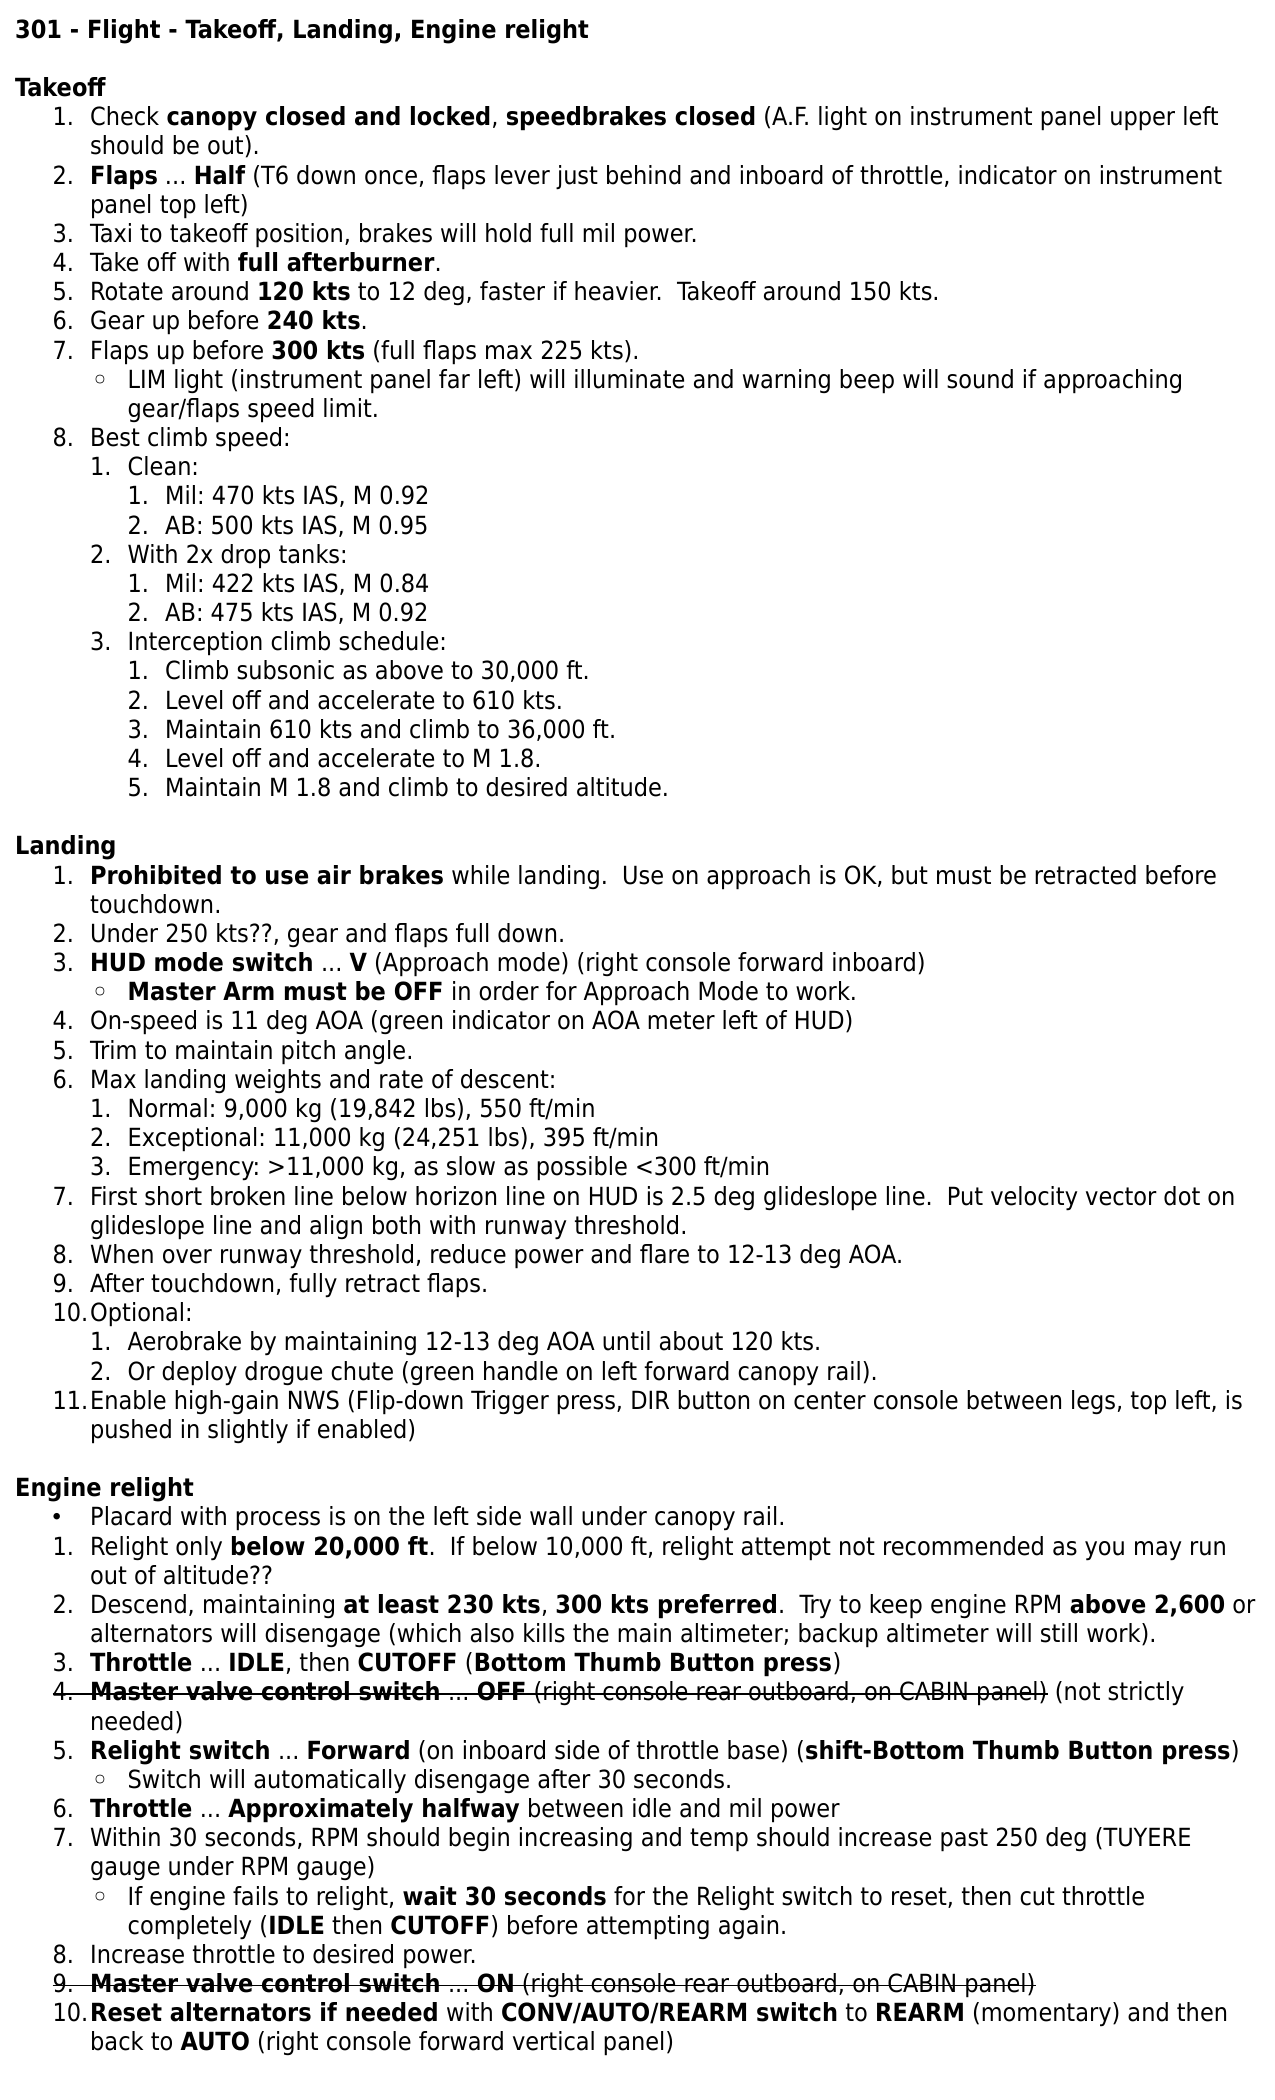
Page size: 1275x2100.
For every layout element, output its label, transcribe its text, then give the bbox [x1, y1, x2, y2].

list Master valve control switch ... OFF (right console rear outboard, on CABIN panel) (not strictly needed) [52, 1677, 1260, 1736]
list Aerobrake by maintaining 12-13 deg AOA until about 120 kts. [90, 1327, 1260, 1357]
list Throttle ... Approximately halfway between idle and mil power [52, 1794, 1260, 1823]
list Take off with full afterburner. [52, 248, 1260, 277]
list Normal: 9,000 kg (19,842 lbs), 550 ft/min [90, 1094, 1260, 1123]
list Level off and accelerate to 610 kts. [127, 686, 1260, 715]
list Emergency: >11,000 kg, as slow as possible <300 ft/min [90, 1152, 1260, 1182]
list Mil: 470 kts IAS, M 0.92 [127, 482, 1260, 511]
list HUD mode switch ... V (Approach mode) (right console forward inboard) [52, 948, 1260, 977]
list Master valve control switch ... ON (right console rear outboard, on CABIN panel) [52, 1969, 1260, 1998]
text Engine relight [15, 1473, 1260, 1502]
list Flaps up before 300 kts (full flaps max 225 kts). [52, 336, 1260, 365]
list After touchdown, fully retract flaps. [52, 1269, 1260, 1298]
list Maintain M 1.8 and climb to desired altitude. [127, 773, 1260, 802]
text Landing [15, 832, 1260, 861]
list Placard with process is on the left side wall under canopy rail. [52, 1502, 1260, 1532]
list Enable high-gain NWS (Flip-down Trigger press, DIR button on center console between legs, top left, is pushed in slightly if enabled) [52, 1386, 1260, 1444]
list Throttle ... IDLE, then CUTOFF (Bottom Thumb Button press) [52, 1648, 1260, 1677]
list Descend, maintaining at least 230 kts, 300 kts preferred. Try to keep engine RPM above 2,600 or alternators will disengage (which also kills the main altimeter; backup altimeter will still work). [52, 1590, 1260, 1648]
text Takeoff [15, 73, 1260, 102]
list Or deploy drogue chute (green handle on left forward canopy rail). [90, 1357, 1260, 1386]
list Reset alternators if needed with CONV/AUTO/REARM switch to REARM (momentary) and then back to AUTO (right console forward vertical panel) [52, 1998, 1260, 2057]
list Flaps ... Half (T6 down once, flaps lever just behind and inboard of throttle, indicator on instrument panel top left) [52, 161, 1260, 219]
list Taxi to takeoff position, brakes will hold full mil power. [52, 219, 1260, 248]
list Clean: [90, 452, 1260, 482]
list Switch will automatically disengage after 30 seconds. [90, 1765, 1260, 1794]
list When over runway threshold, reduce power and flare to 12-13 deg AOA. [52, 1240, 1260, 1269]
list Relight only below 20,000 ft. If below 10,000 ft, relight attempt not recommended as you may run out of altitude?? [52, 1532, 1260, 1590]
list Gear up before 240 kts. [52, 307, 1260, 336]
list AB: 500 kts IAS, M 0.95 [127, 511, 1260, 540]
list Optional: [52, 1298, 1260, 1327]
list Maintain 610 kts and climb to 36,000 ft. [127, 715, 1260, 744]
list Exceptional: 11,000 kg (24,251 lbs), 395 ft/min [90, 1123, 1260, 1152]
list Master Arm must be OFF in order for Approach Mode to work. [90, 977, 1260, 1007]
list Under 250 kts??, gear and flaps full down. [52, 919, 1260, 948]
list With 2x drop tanks: [90, 540, 1260, 569]
list Prohibited to use air brakes while landing. Use on approach is OK, but must be retracted before touchdown. [52, 861, 1260, 919]
list On-speed is 11 deg AOA (green indicator on AOA meter left of HUD) [52, 1007, 1260, 1036]
text 301 - Flight - Takeoff, Landing, Engine relight [15, 15, 1260, 44]
list First short broken line below horizon line on HUD is 2.5 deg glideslope line. Put velocity vector dot on glideslope line and align both with runway threshold. [52, 1182, 1260, 1240]
list LIM light (instrument panel far left) will illuminate and warning beep will sound if approaching gear/flaps speed limit. [90, 365, 1260, 423]
list Climb subsonic as above to 30,000 ft. [127, 657, 1260, 686]
list Level off and accelerate to M 1.8. [127, 744, 1260, 773]
list If engine fails to relight, wait 30 seconds for the Relight switch to reset, then cut throttle completely (IDLE then CUTOFF) before attempting again. [90, 1882, 1260, 1940]
list Trim to maintain pitch angle. [52, 1036, 1260, 1065]
list Increase throttle to desired power. [52, 1940, 1260, 1969]
list Relight switch ... Forward (on inboard side of throttle base) (shift-Bottom Thumb Button press) [52, 1736, 1260, 1765]
list AB: 475 kts IAS, M 0.92 [127, 598, 1260, 627]
list Mil: 422 kts IAS, M 0.84 [127, 569, 1260, 598]
list Interception climb schedule: [90, 627, 1260, 657]
list Check canopy closed and locked, speedbrakes closed (A.F. light on instrument panel upper left should be out). [52, 102, 1260, 161]
list Max landing weights and rate of descent: [52, 1065, 1260, 1094]
list Rotate around 120 kts to 12 deg, faster if heavier. Takeoff around 150 kts. [52, 277, 1260, 307]
list Best climb speed: [52, 423, 1260, 452]
list Within 30 seconds, RPM should begin increasing and temp should increase past 250 deg (TUYERE gauge under RPM gauge) [52, 1823, 1260, 1882]
